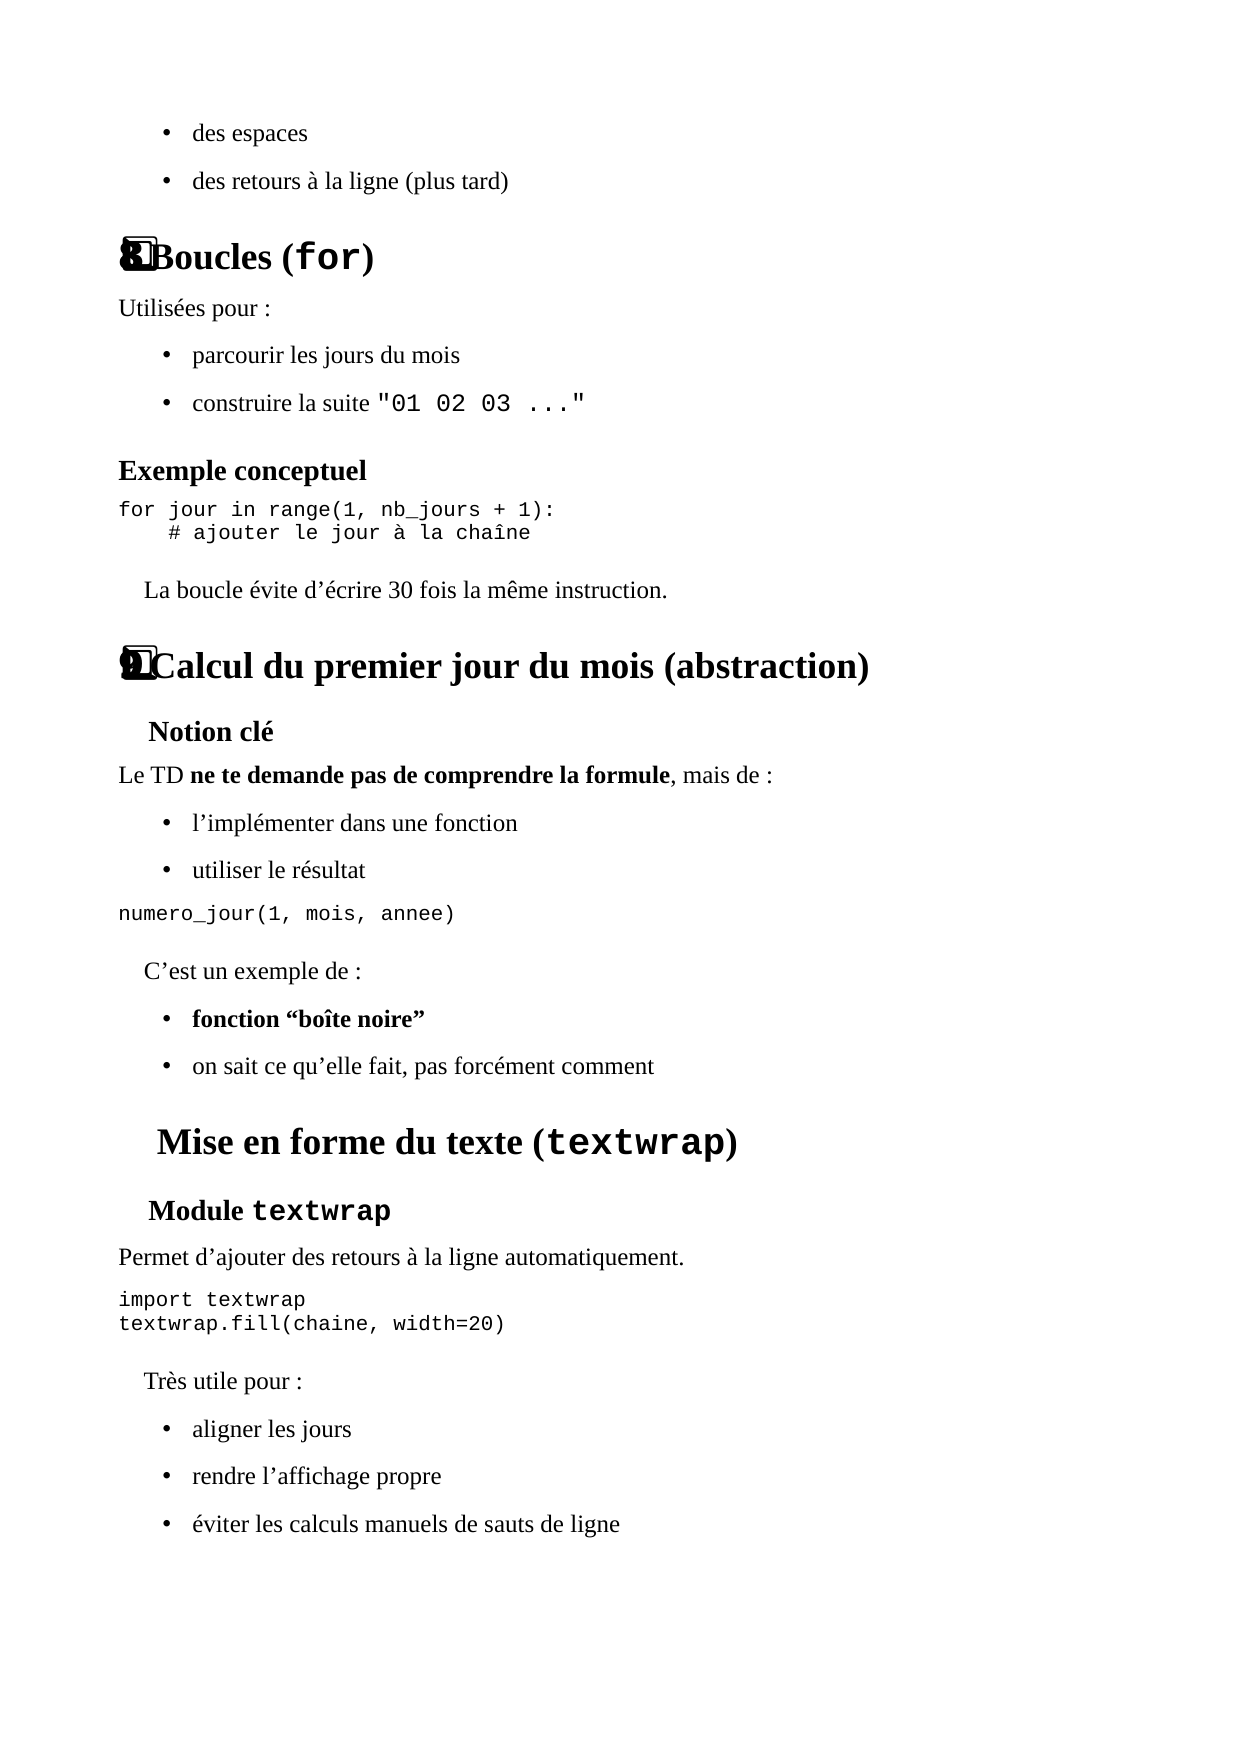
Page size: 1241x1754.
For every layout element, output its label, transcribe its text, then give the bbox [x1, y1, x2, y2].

list on sait ce qu’elle fait, pas forcément comment [162, 1051, 1122, 1080]
list l’implémenter dans une fonction [162, 808, 1122, 837]
text Le TD ne te demande pas de comprendre la formule, mais de : [118, 760, 1122, 789]
subtitle Exemple conceptuel [118, 453, 1122, 486]
text import textwrap [118, 1289, 1122, 1313]
list utiliser le résultat [162, 855, 1122, 884]
text numero_jour(1, mois, annee) [118, 903, 1122, 927]
list rendre l’affichage propre [162, 1461, 1122, 1490]
list construire la suite "01 02 03 ..." [162, 388, 1122, 419]
subtitle 🔟 Mise en forme du texte (textwrap) [118, 1120, 1122, 1166]
text for jour in range(1, nb_jours + 1): [118, 499, 1122, 522]
text textwrap.fill(chaine, width=20) [118, 1313, 1122, 1337]
subtitle 🔹 Notion clé [118, 714, 1122, 748]
list des retours à la ligne (plus tard) [162, 166, 1122, 194]
text 🧠 La boucle évite d’écrire 30 fois la même instruction. [118, 576, 1122, 604]
list parcourir les jours du mois [162, 341, 1122, 369]
text Utilisées pour : [118, 293, 1122, 322]
subtitle 8️⃣ Boucles (for) [118, 234, 1122, 280]
list fonction “boîte noire” [162, 1004, 1122, 1032]
text # ajouter le jour à la chaîne [118, 522, 1122, 546]
text 🧠 C’est un exemple de : [118, 956, 1122, 985]
list aligner les jours [162, 1414, 1122, 1442]
subtitle 🔹 Module textwrap [118, 1193, 1122, 1229]
list éviter les calculs manuels de sauts de ligne [162, 1509, 1122, 1538]
subtitle 9️⃣ Calcul du premier jour du mois (abstraction) [118, 644, 1122, 687]
list des espaces [162, 118, 1122, 147]
text 🧠 Très utile pour : [118, 1366, 1122, 1395]
text Permet d’ajouter des retours à la ligne automatiquement. [118, 1242, 1122, 1270]
